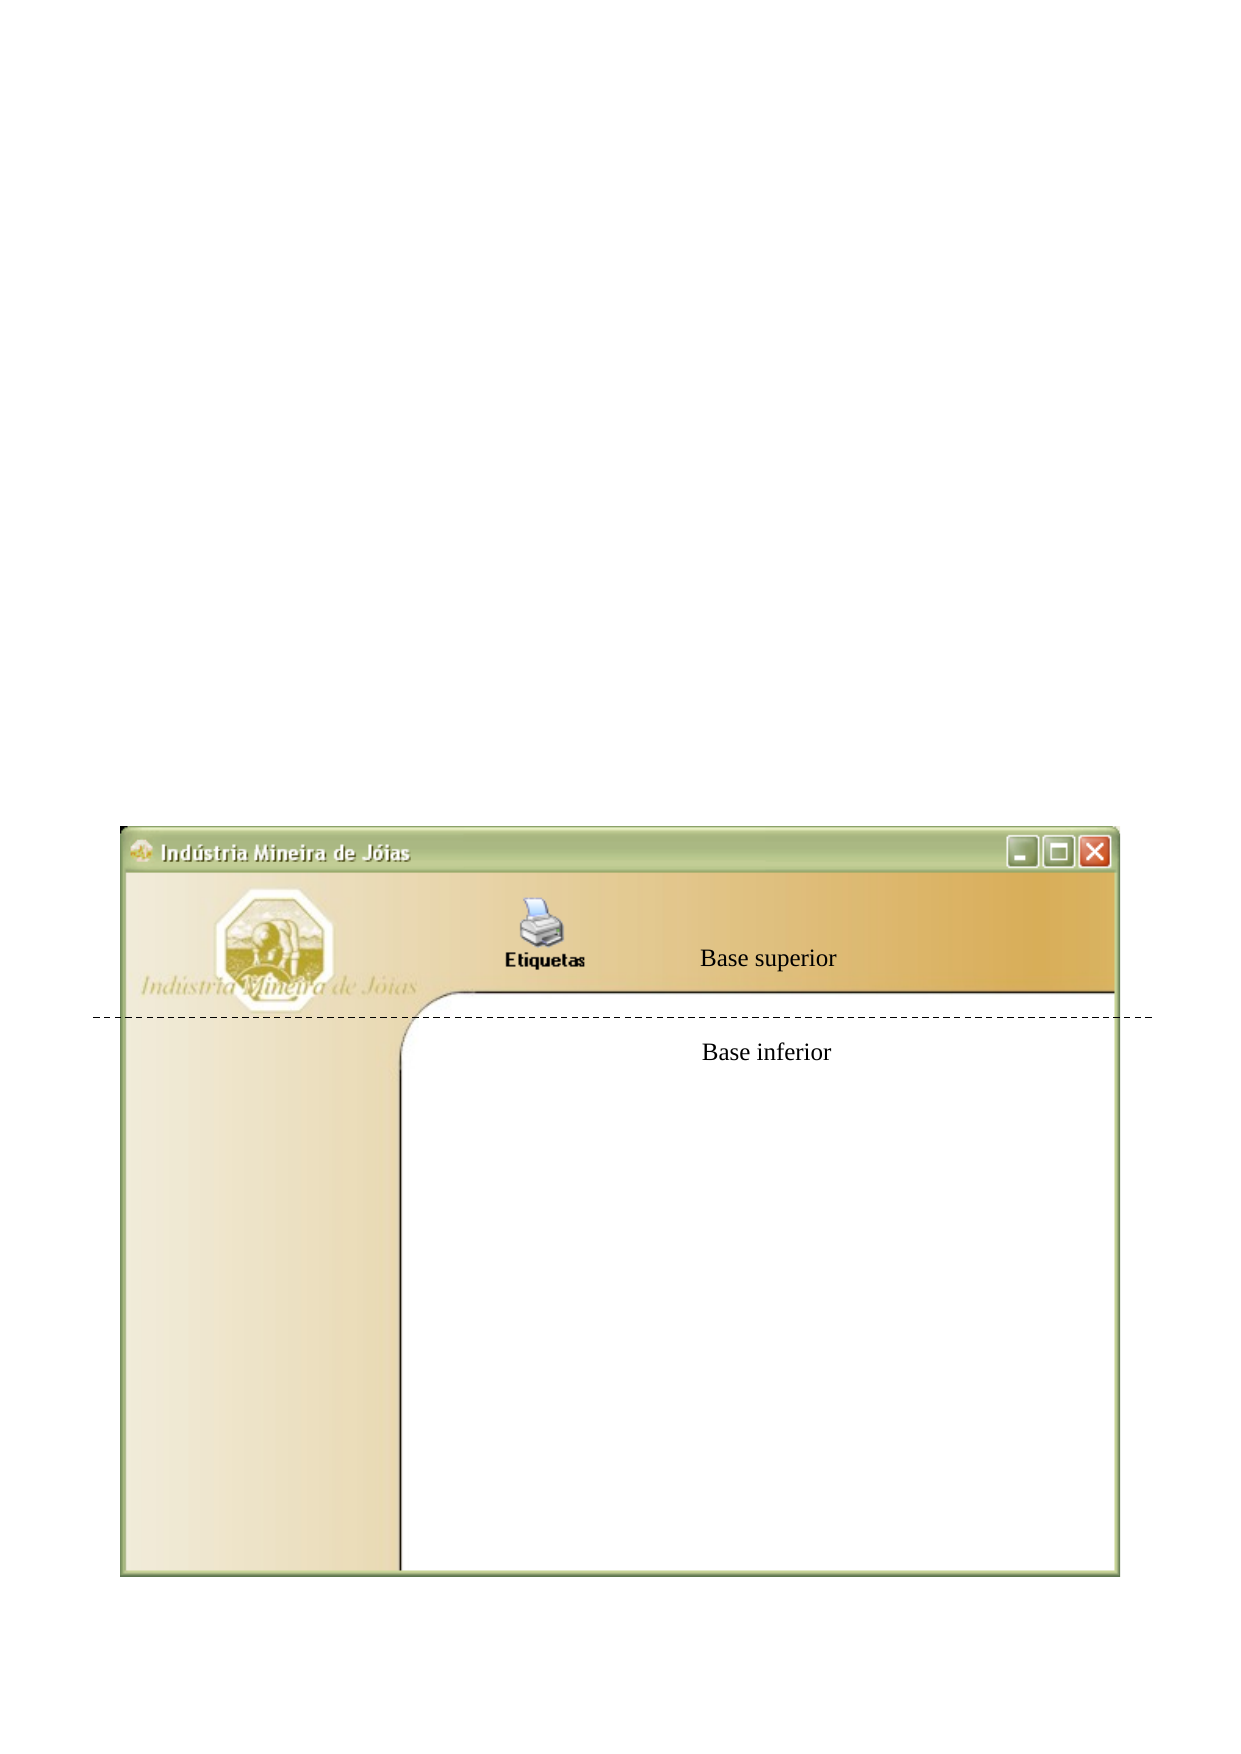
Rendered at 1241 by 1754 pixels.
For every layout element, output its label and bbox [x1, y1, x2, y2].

picture [120, 826, 1121, 1577]
